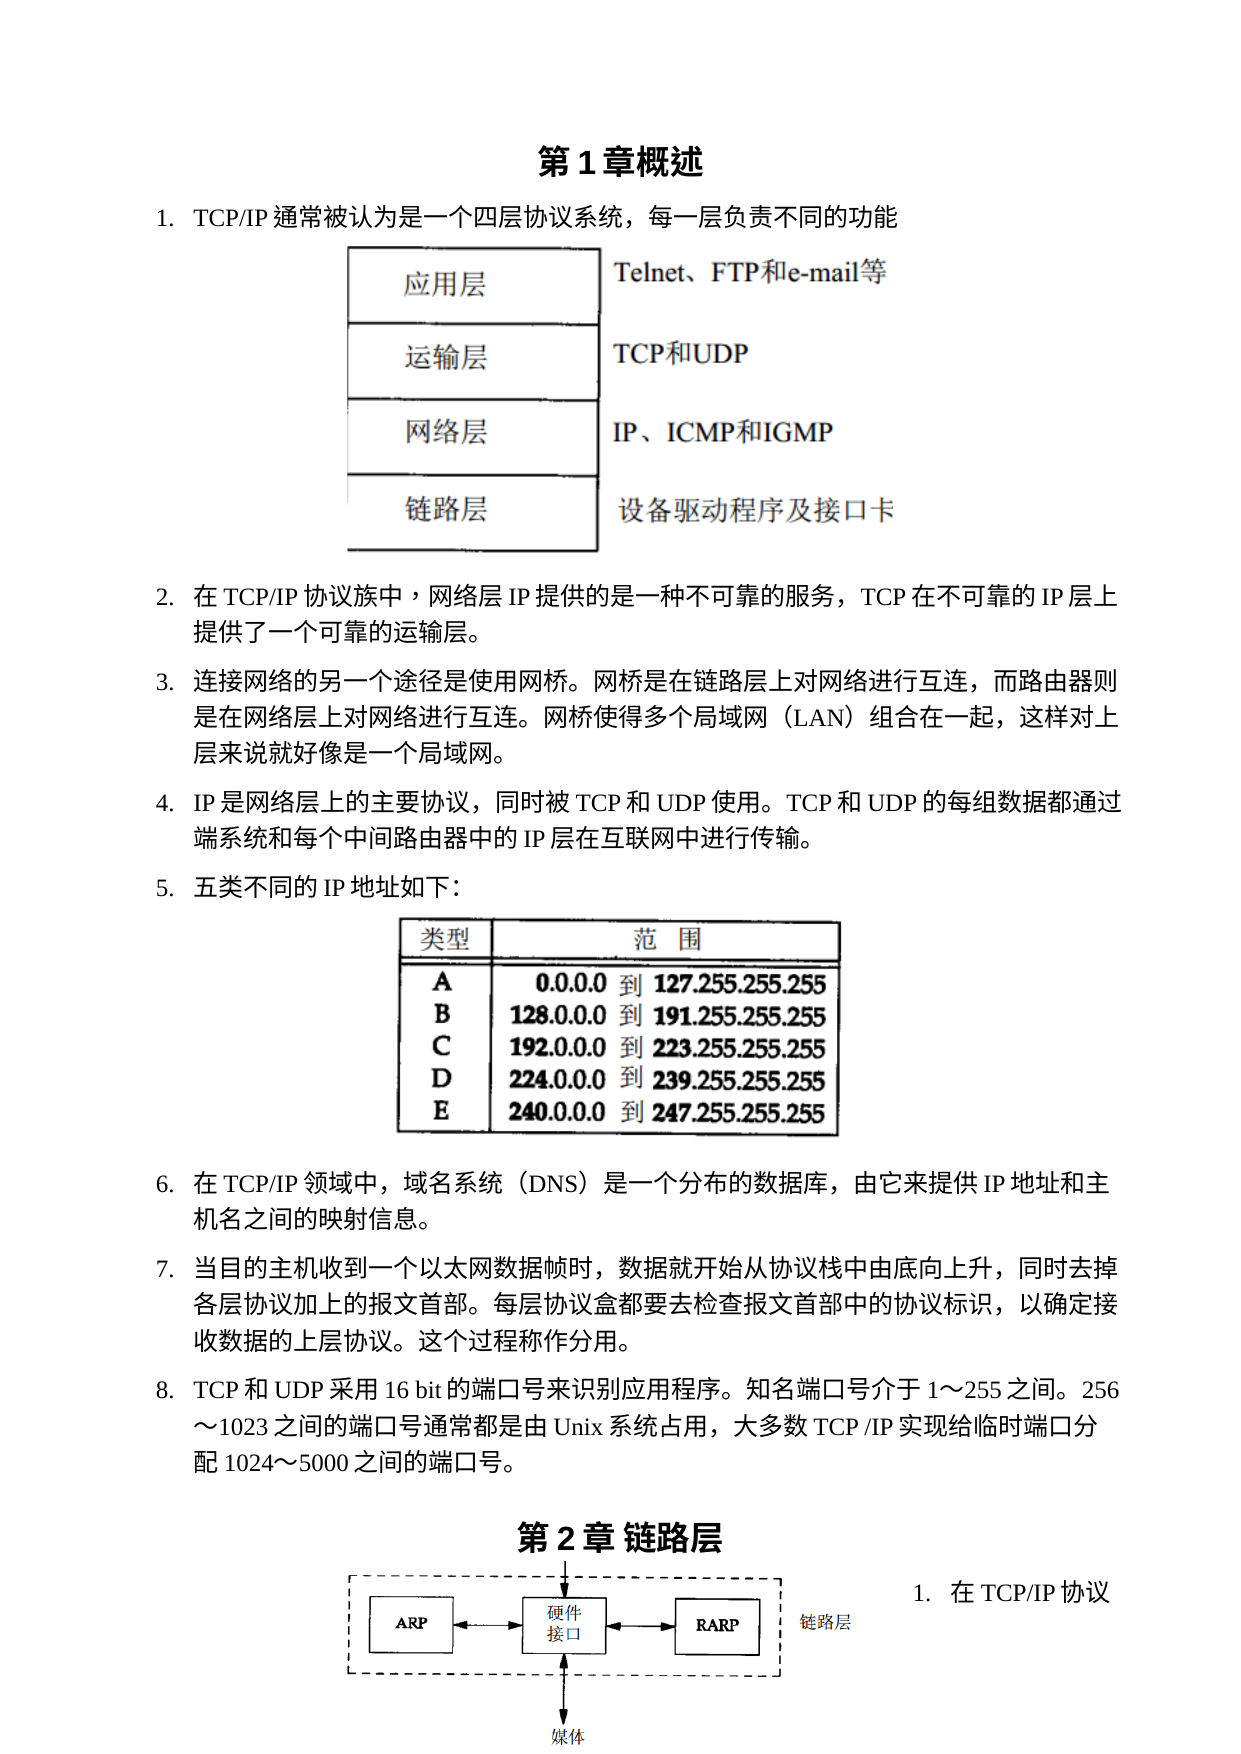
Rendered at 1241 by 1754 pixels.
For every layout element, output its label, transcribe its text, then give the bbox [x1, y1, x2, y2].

list 当目的主机收到一个以太网数据帧时，数据就开始从协议栈中由底向上升，同时去掉各层协议加上的报文首部。每层协议盒都要去检查报文首部中的协议标识，以确定接收数据的上层协议。这个过程称作分用。 [156, 1248, 1122, 1357]
list 在TCP/IP协议族中，网络层IP提供的是一种不可靠的服务，TCP在不可靠的IP层上提供了一个可靠的运输层。 [156, 576, 1122, 648]
list TCP/IP通常被认为是一个四层协议系统，每一层负责不同的功能 [156, 197, 1122, 233]
list 在 TCP/IP协议族中，链路层主要有三个目的： （1）为IP模块发送和接收IP数据报；（2）为ARP模块发送 ARP请求和接收 ARP应答；（3）为RARP发送RARP请求和接收RARP应答。 [875, 1573, 1122, 1609]
picture [330, 1561, 875, 1754]
list 在 TCP/IP协议族中，链路层主要有三个目的： （1）为IP模块发送和接收IP数据报；（2）为ARP模块发送 ARP请求和接收 ARP应答；（3）为RARP发送RARP请求和接收RARP应答。 [156, 1573, 330, 1609]
list 在TCP/IP领域中，域名系统（DNS）是一个分布的数据库，由它来提供IP地址和主机名之间的映射信息。 [156, 1163, 1122, 1236]
list 五类不同的IP地址如下： [156, 867, 1122, 903]
picture [395, 916, 845, 1139]
subtitle 第1章概述 [118, 139, 1122, 185]
list IP是网络层上的主要协议，同时被TCP和UDP使用。TCP和UDP的每组数据都通过端系统和每个中间路由器中的IP层在互联网中进行传输。 [156, 782, 1122, 855]
picture [347, 246, 893, 554]
subtitle 第2章 链路层 [118, 1512, 1122, 1560]
list 连接网络的另一个途径是使用网桥。网桥是在链路层上对网络进行互连，而路由器则是在网络层上对网络进行互连。网桥使得多个局域网（LAN）组合在一起，这样对上层来说就好像是一个局域网。 [156, 661, 1122, 770]
list TCP和UDP采用16 bit的端口号来识别应用程序。知名端口号介于1～255之间。256～1023之间的端口号通常都是由Unix系统占用，大多数TCP /IP实现给临时端口分配 1024～5000之间的端口号。 [156, 1370, 1122, 1478]
